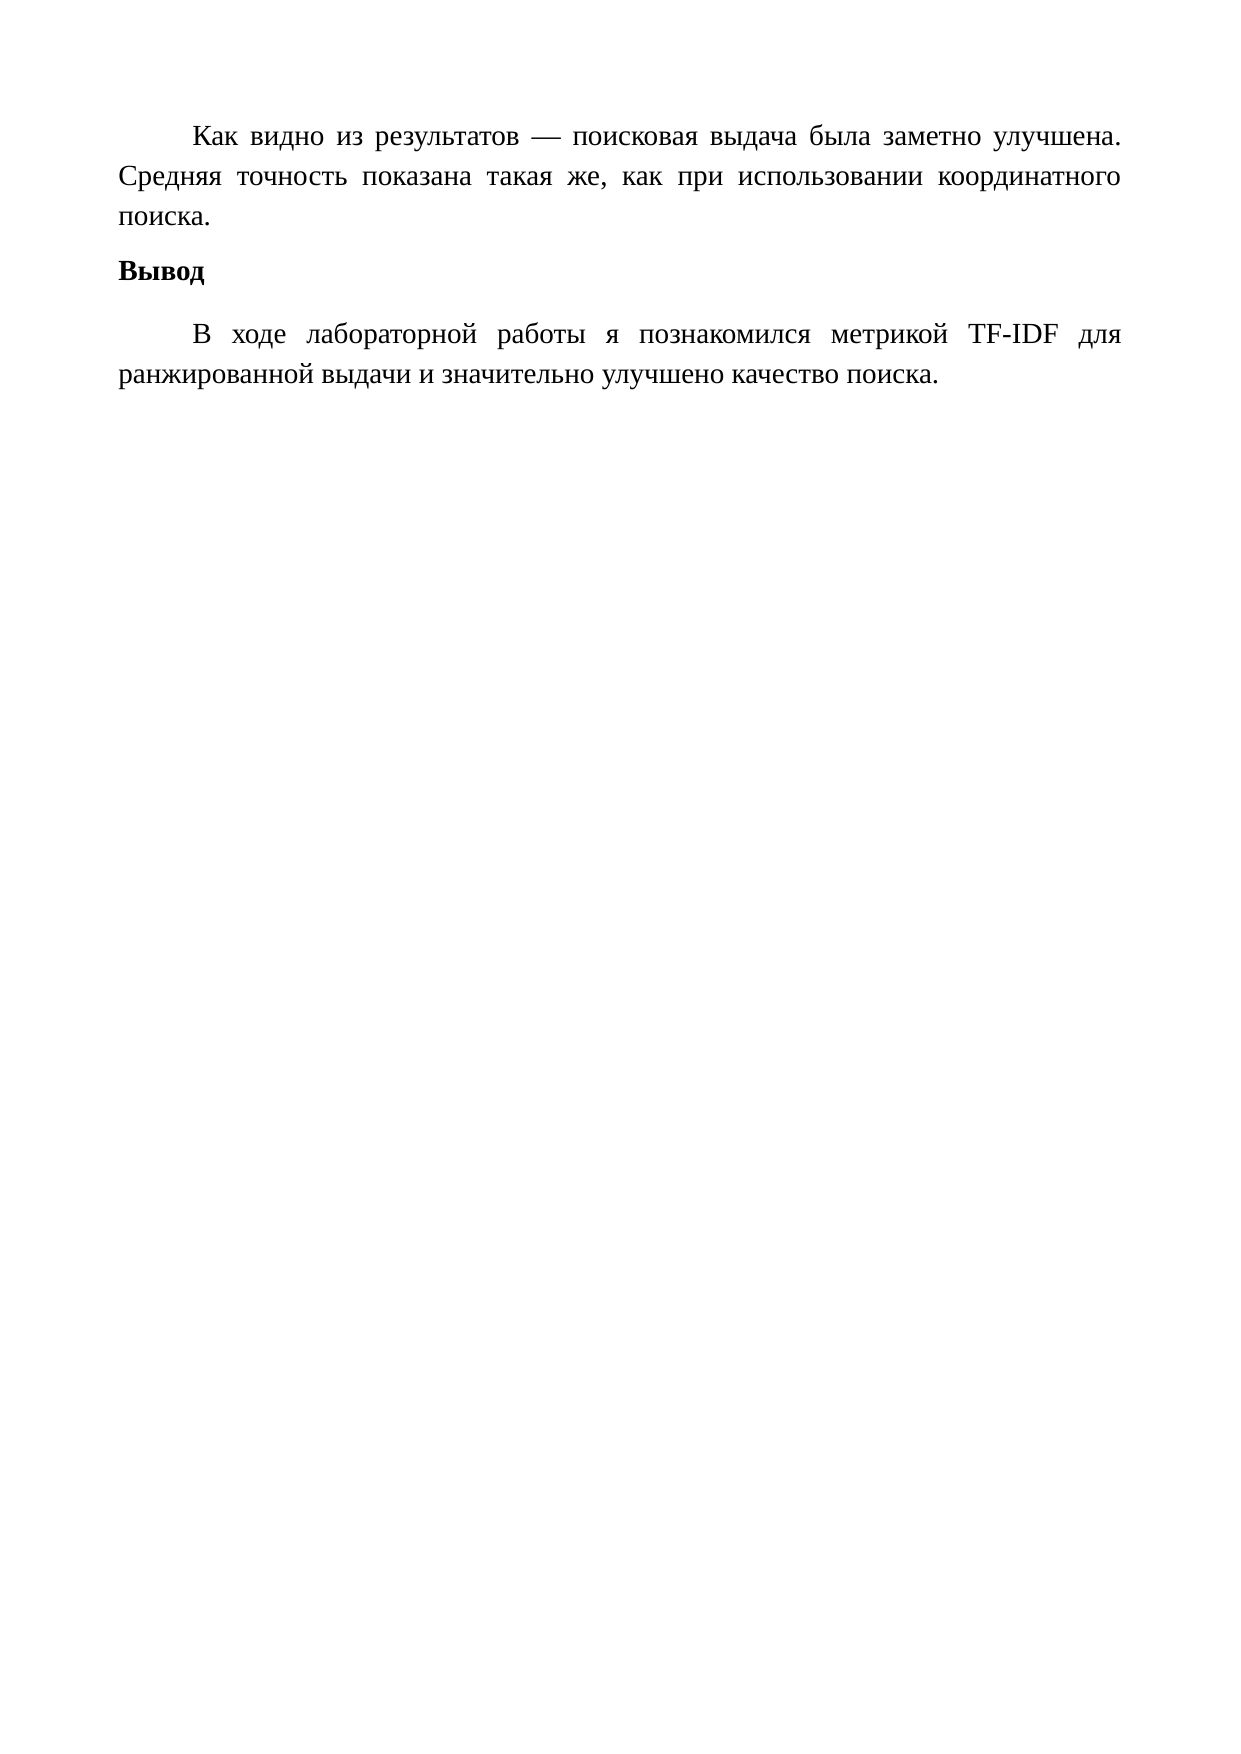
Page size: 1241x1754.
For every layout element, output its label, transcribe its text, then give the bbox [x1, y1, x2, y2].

text В ходе лабораторной работы я познакомился метрикой TF-IDF для ранжированной выдачи и значительно улучшено качество поиска. [118, 316, 1122, 390]
text Как видно из результатов — поисковая выдача была заметно улучшена. Средняя точность показана такая же, как при использовании координатного поиска. [118, 118, 1122, 232]
text Вывод [118, 253, 1122, 287]
